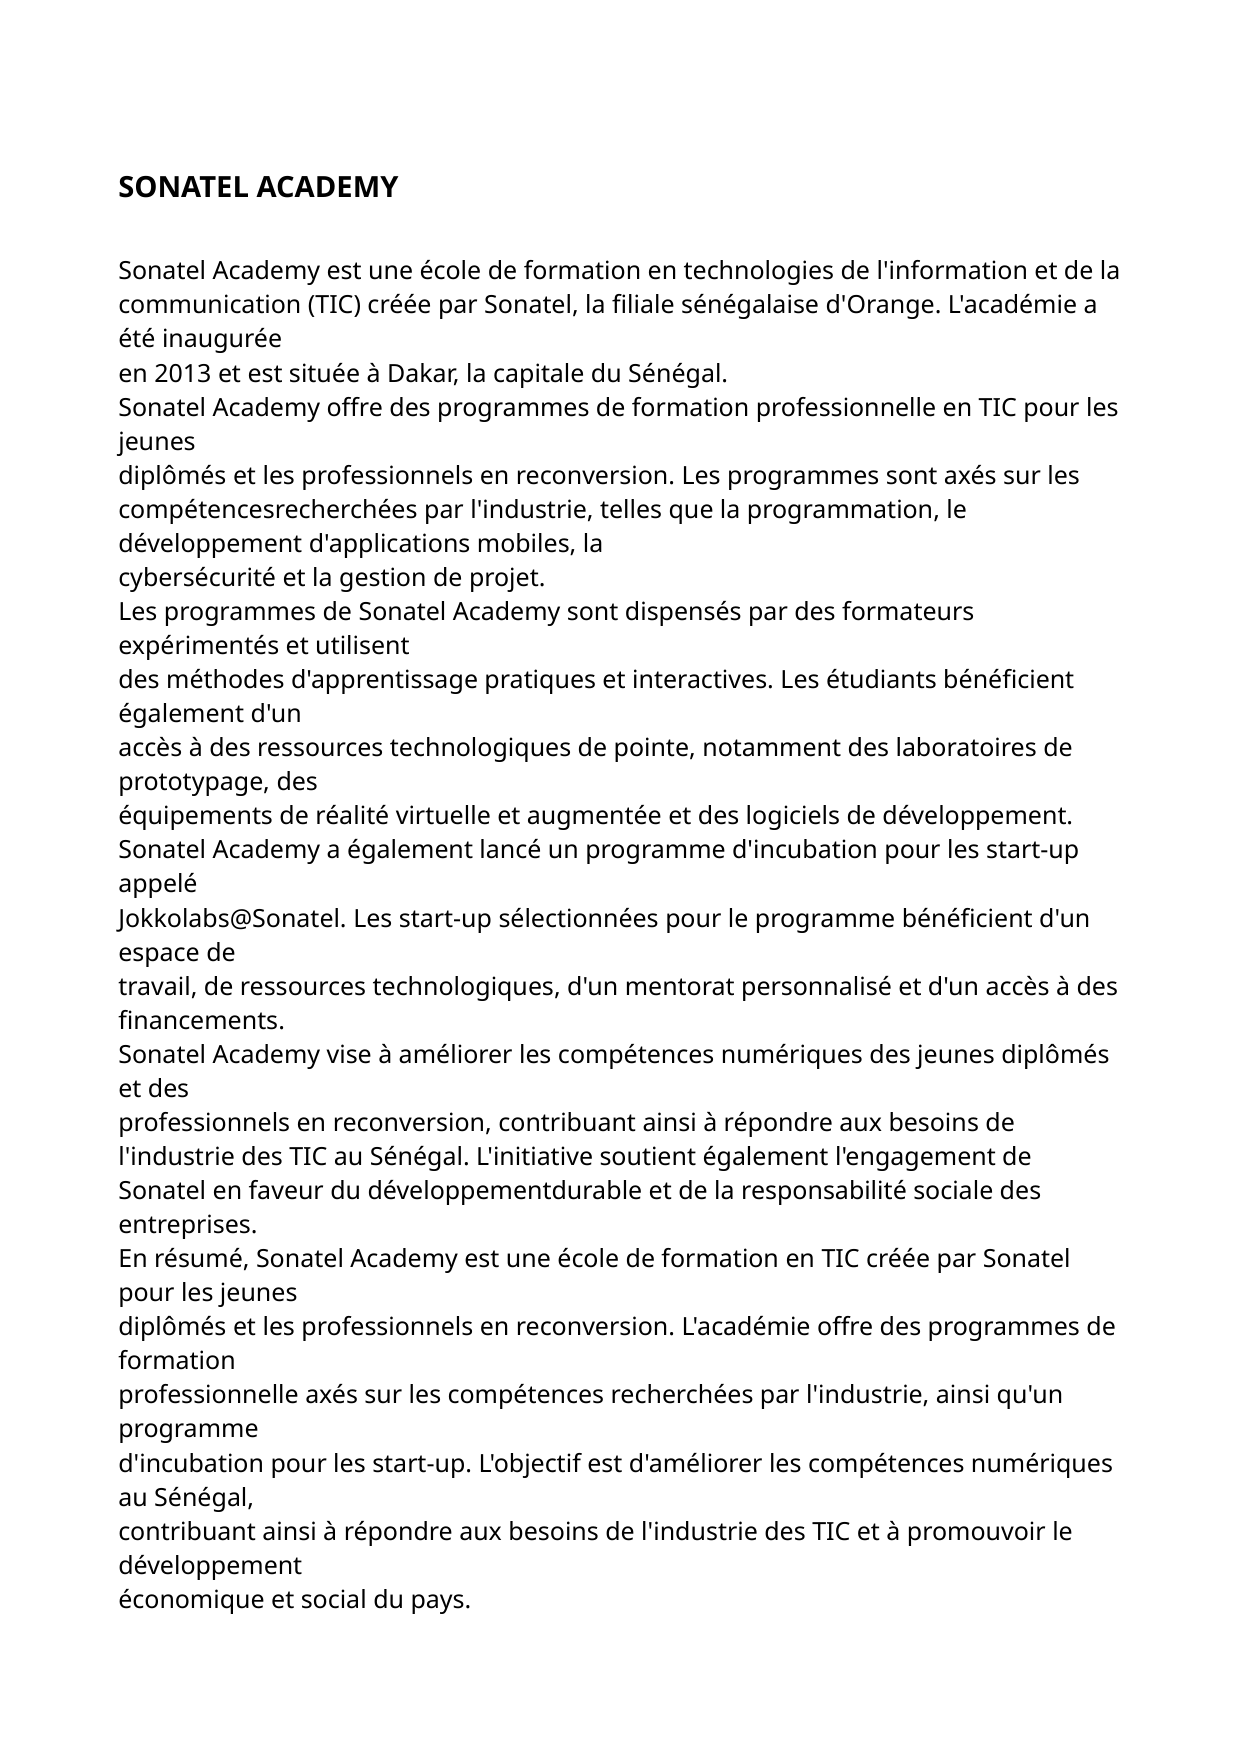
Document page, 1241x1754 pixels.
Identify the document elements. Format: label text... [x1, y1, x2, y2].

text Les programmes de Sonatel Academy sont dispensés par des formateurs expérimentés et utilisent [118, 594, 1122, 662]
text contribuant ainsi à répondre aux besoins de l'industrie des TIC et à promouvoir le développement [118, 1513, 1122, 1581]
text d'incubation pour les start-up. L'objectif est d'améliorer les compétences numériques au Sénégal, [118, 1445, 1122, 1513]
text communication (TIC) créée par Sonatel, la filiale sénégalaise d'Orange. L'académie a été inaugurée [118, 287, 1122, 355]
text équipements de réalité virtuelle et augmentée et des logiciels de développement. [118, 798, 1122, 832]
text Sonatel Academy a également lancé un programme d'incubation pour les start-up appelé [118, 832, 1122, 900]
text diplômés et les professionnels en reconversion. L'académie offre des programmes de formation [118, 1309, 1122, 1377]
text Sonatel Academy vise à améliorer les compétences numériques des jeunes diplômés et des [118, 1036, 1122, 1104]
text économique et social du pays. [118, 1581, 1122, 1616]
text Jokkolabs@Sonatel. Les start-up sélectionnées pour le programme bénéficient d'un espace de [118, 900, 1122, 968]
text accès à des ressources technologiques de pointe, notamment des laboratoires de prototypage, des [118, 730, 1122, 798]
subtitle SONATEL ACADEMY [118, 167, 1122, 206]
text travail, de ressources technologiques, d'un mentorat personnalisé et d'un accès à des financements. [118, 968, 1122, 1036]
text En résumé, Sonatel Academy est une école de formation en TIC créée par Sonatel pour les jeunes [118, 1241, 1122, 1309]
text en 2013 et est située à Dakar, la capitale du Sénégal. [118, 355, 1122, 389]
text Sonatel Academy offre des programmes de formation professionnelle en TIC pour les jeunes [118, 389, 1122, 457]
text professionnels en reconversion, contribuant ainsi à répondre aux besoins de l'industrie des TIC au Sénégal. L'initiative soutient également l'engagement de Sonatel en faveur du développementdurable et de la responsabilité sociale des entreprises. [118, 1104, 1122, 1241]
text cybersécurité et la gestion de projet. [118, 559, 1122, 594]
text des méthodes d'apprentissage pratiques et interactives. Les étudiants bénéficient également d'un [118, 662, 1122, 730]
text Sonatel Academy est une école de formation en technologies de l'information et de la [118, 253, 1122, 287]
text diplômés et les professionnels en reconversion. Les programmes sont axés sur les compétencesrecherchées par l'industrie, telles que la programmation, le développement d'applications mobiles, la [118, 457, 1122, 559]
text professionnelle axés sur les compétences recherchées par l'industrie, ainsi qu'un programme [118, 1377, 1122, 1445]
